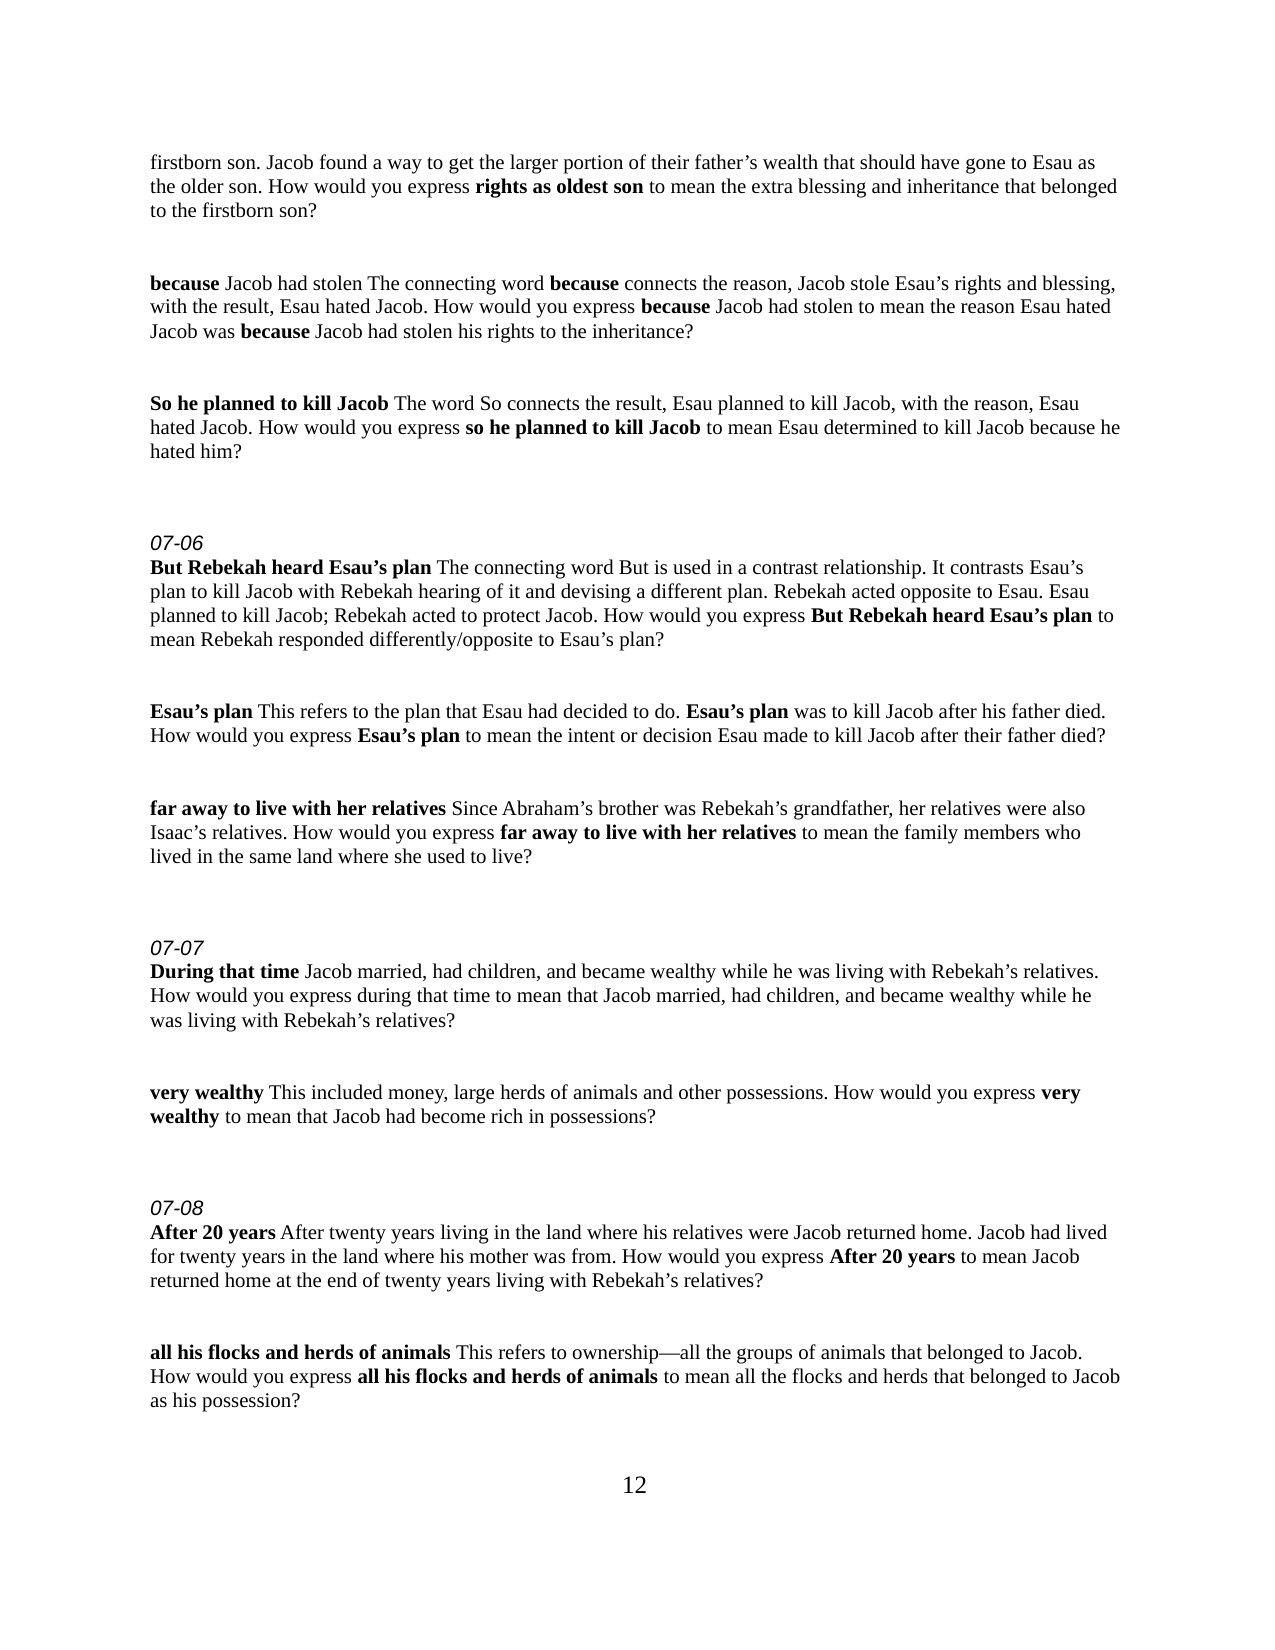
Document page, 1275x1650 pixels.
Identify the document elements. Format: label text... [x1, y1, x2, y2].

text because Jacob had stolen The connecting word because connects the reason, Jacob stole Esau’s rights and blessing, with the result, Esau hated Jacob. How would you express because Jacob had stolen to mean the reason Esau hated Jacob was because Jacob had stolen his rights to the inheritance? [150, 270, 1125, 343]
text far away to live with her relatives Since Abraham’s brother was Rebekah’s grandfather, her relatives were also Isaac’s relatives. How would you express far away to live with her relatives to mean the family members who lived in the same land where she used to live? [150, 796, 1125, 868]
text Esau’s plan This refers to the plan that Esau had decided to do. Esau’s plan was to kill Jacob after his father died. How would you express Esau’s plan to mean the intent or decision Esau made to kill Jacob after their father died? [150, 699, 1125, 747]
text During that time Jacob married, had children, and became wealthy while he was living with Rebekah’s relatives. How would you express during that time to mean that Jacob married, had children, and became wealthy while he was living with Rebekah’s relatives? [150, 959, 1125, 1032]
subtitle 07-06 [150, 531, 1125, 555]
text After 20 years After twenty years living in the land where his relatives were Jacob returned home. Jacob had lived for twenty years in the land where his mother was from. How would you express After 20 years to mean Jacob returned home at the end of twenty years living with Rebekah’s relatives? [150, 1219, 1125, 1292]
subtitle 07-08 [150, 1196, 1125, 1219]
text So he planned to kill Jacob The word So connects the result, Esau planned to kill Jacob, with the reason, Esau hated Jacob. How would you express so he planned to kill Jacob to mean Esau determined to kill Jacob because he hated him? [150, 391, 1125, 463]
text very wealthy This included money, large herds of animals and other possessions. How would you express very wealthy to mean that Jacob had become rich in possessions? [150, 1080, 1125, 1128]
text But Rebekah heard Esau’s plan The connecting word But is used in a contrast relationship. It contrasts Esau’s plan to kill Jacob with Rebekah hearing of it and devising a different plan. Rebekah acted opposite to Esau. Esau planned to kill Jacob; Rebekah acted to protect Jacob. How would you express But Rebekah heard Esau’s plan to mean Rebekah responded differently/opposite to Esau’s plan? [150, 555, 1125, 651]
subtitle 07-07 [150, 935, 1125, 959]
text all his flocks and herds of animals This refers to ownership—all the groups of animals that belonged to Jacob. How would you express all his flocks and herds of animals to mean all the flocks and herds that belonged to Jacob as his possession? [150, 1340, 1125, 1412]
text firstborn son. Jacob found a way to get the larger portion of their father’s wealth that should have gone to Esau as the older son. How would you express rights as oldest son to mean the extra blessing and inheritance that belonged to the firstborn son? [150, 150, 1125, 222]
